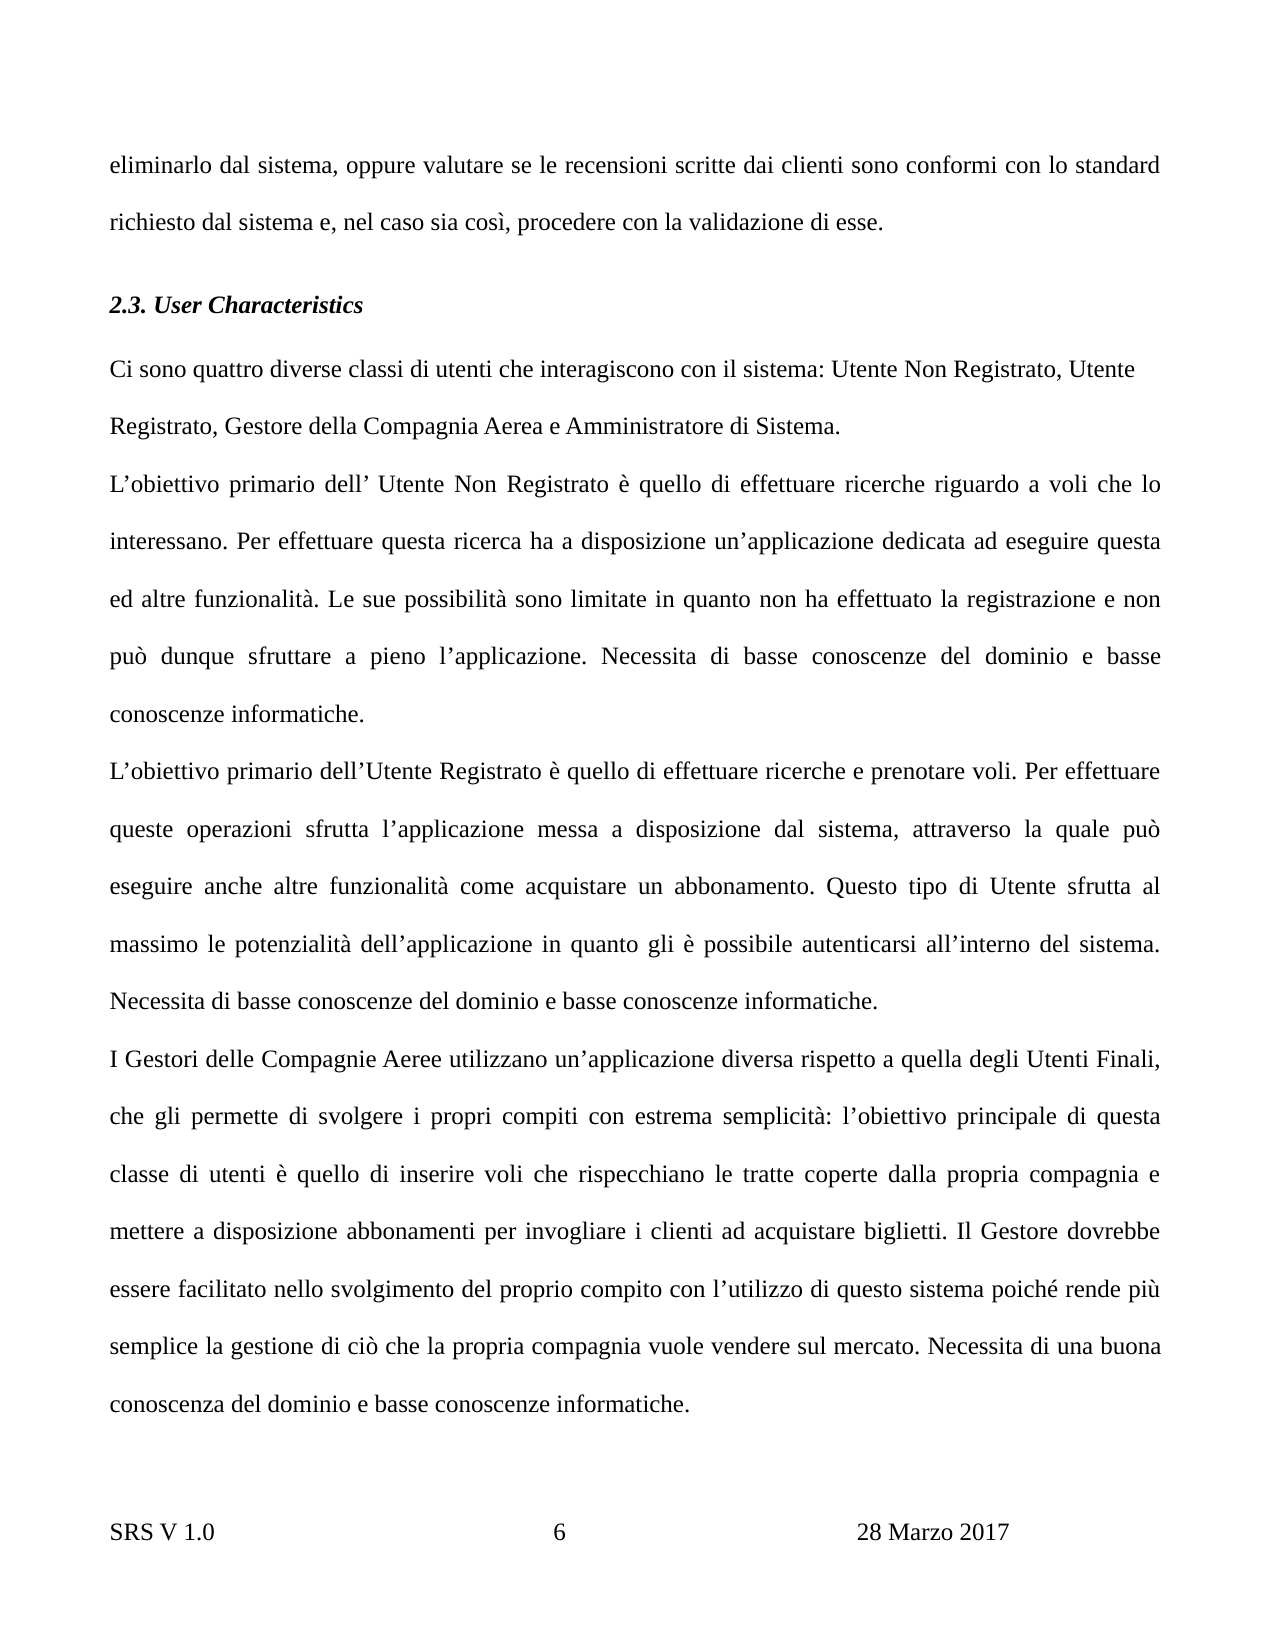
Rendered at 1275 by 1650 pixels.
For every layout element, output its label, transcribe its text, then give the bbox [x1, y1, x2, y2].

text L’obiettivo primario dell’ Utente Non Registrato è quello di effettuare ricerche riguardo a voli che lo interessano. Per effettuare questa ricerca ha a disposizione un’applicazione dedicata ad eseguire questa ed altre funzionalità. Le sue possibilità sono limitate in quanto non ha effettuato la registrazione e non può dunque sfruttare a pieno l’applicazione. Necessita di basse conoscenze del dominio e basse conoscenze informatiche. [109, 469, 1162, 727]
text Ci sono quattro diverse classi di utenti che interagiscono con il sistema: Utente Non Registrato, Utente Registrato, Gestore della Compagnia Aerea e Amministratore di Sistema. [109, 354, 1162, 440]
text eliminarlo dal sistema, oppure valutare se le recensioni scritte dai clienti sono conformi con lo standard richiesto dal sistema e, nel caso sia così, procedere con la validazione di esse. [109, 150, 1162, 236]
text I Gestori delle Compagnie Aeree utilizzano un’applicazione diversa rispetto a quella degli Utenti Finali, che gli permette di svolgere i propri compiti con estrema semplicità: l’obiettivo principale di questa classe di utenti è quello di inserire voli che rispecchiano le tratte coperte dalla propria compagnia e mettere a disposizione abbonamenti per invogliare i clienti ad acquistare biglietti. Il Gestore dovrebbe essere facilitato nello svolgimento del proprio compito con l’utilizzo di questo sistema poiché rende più semplice la gestione di ciò che la propria compagnia vuole vendere sul mercato. Necessita di una buona conoscenza del dominio e basse conoscenze informatiche. [109, 1044, 1162, 1417]
subtitle 2.3. User Characteristics [109, 290, 1162, 319]
text L’obiettivo primario dell’Utente Registrato è quello di effettuare ricerche e prenotare voli. Per effettuare queste operazioni sfrutta l’applicazione messa a disposizione dal sistema, attraverso la quale può eseguire anche altre funzionalità come acquistare un abbonamento. Questo tipo di Utente sfrutta al massimo le potenzialità dell’applicazione in quanto gli è possibile autenticarsi all’interno del sistema. Necessita di basse conoscenze del dominio e basse conoscenze informatiche. [109, 756, 1162, 1015]
